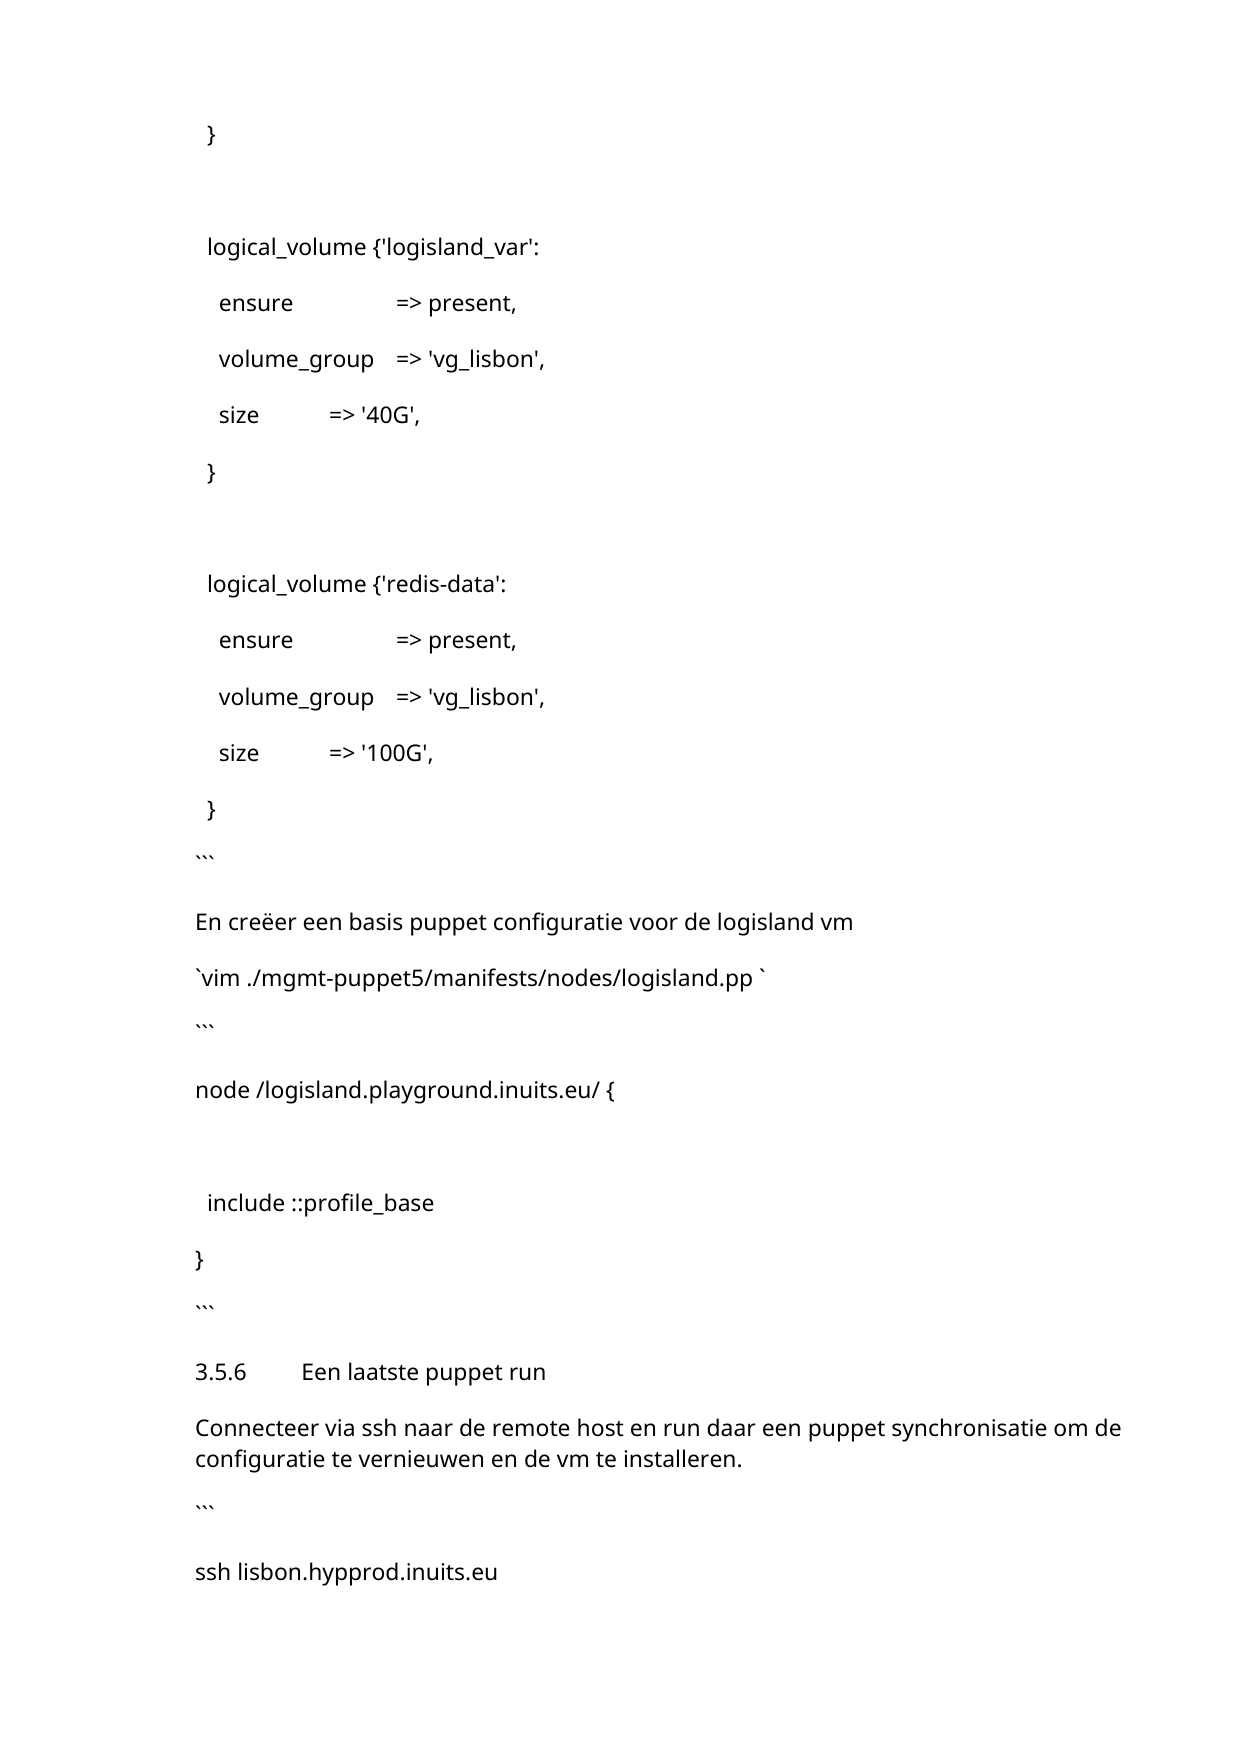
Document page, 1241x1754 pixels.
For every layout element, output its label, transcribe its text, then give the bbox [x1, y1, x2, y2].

text logical_volume {'logisland_var': [195, 231, 1122, 262]
text ``` [195, 849, 1122, 881]
text ensure => present, [195, 287, 1122, 318]
text Connecteer via ssh naar de remote host en run daar een puppet synchronisatie om de configuratie te vernieuwen en de vm te installeren. [195, 1412, 1122, 1474]
text ssh lisbon.hypprod.inuits.eu [195, 1556, 1122, 1587]
text } [195, 118, 1122, 149]
text logical_volume {'redis-data': [195, 568, 1122, 599]
text volume_group => 'vg_lisbon', [195, 343, 1122, 374]
text include ::profile_base [195, 1187, 1122, 1218]
text } [195, 793, 1122, 824]
text volume_group => 'vg_lisbon', [195, 681, 1122, 712]
text ensure => present, [195, 624, 1122, 656]
text ``` [195, 1018, 1122, 1049]
text ``` [195, 1299, 1122, 1331]
text size => '40G', [195, 399, 1122, 431]
list Een laatste puppet run [195, 1356, 1122, 1387]
text En creëer een basis puppet configuratie voor de logisland vm [195, 906, 1122, 937]
text size => '100G', [195, 737, 1122, 768]
text node /logisland.playground.inuits.eu/ { [195, 1074, 1122, 1106]
text } [195, 1243, 1122, 1274]
text ``` [195, 1499, 1122, 1531]
text `vim ./mgmt-puppet5/manifests/nodes/logisland.pp ` [195, 962, 1122, 993]
text } [195, 456, 1122, 487]
